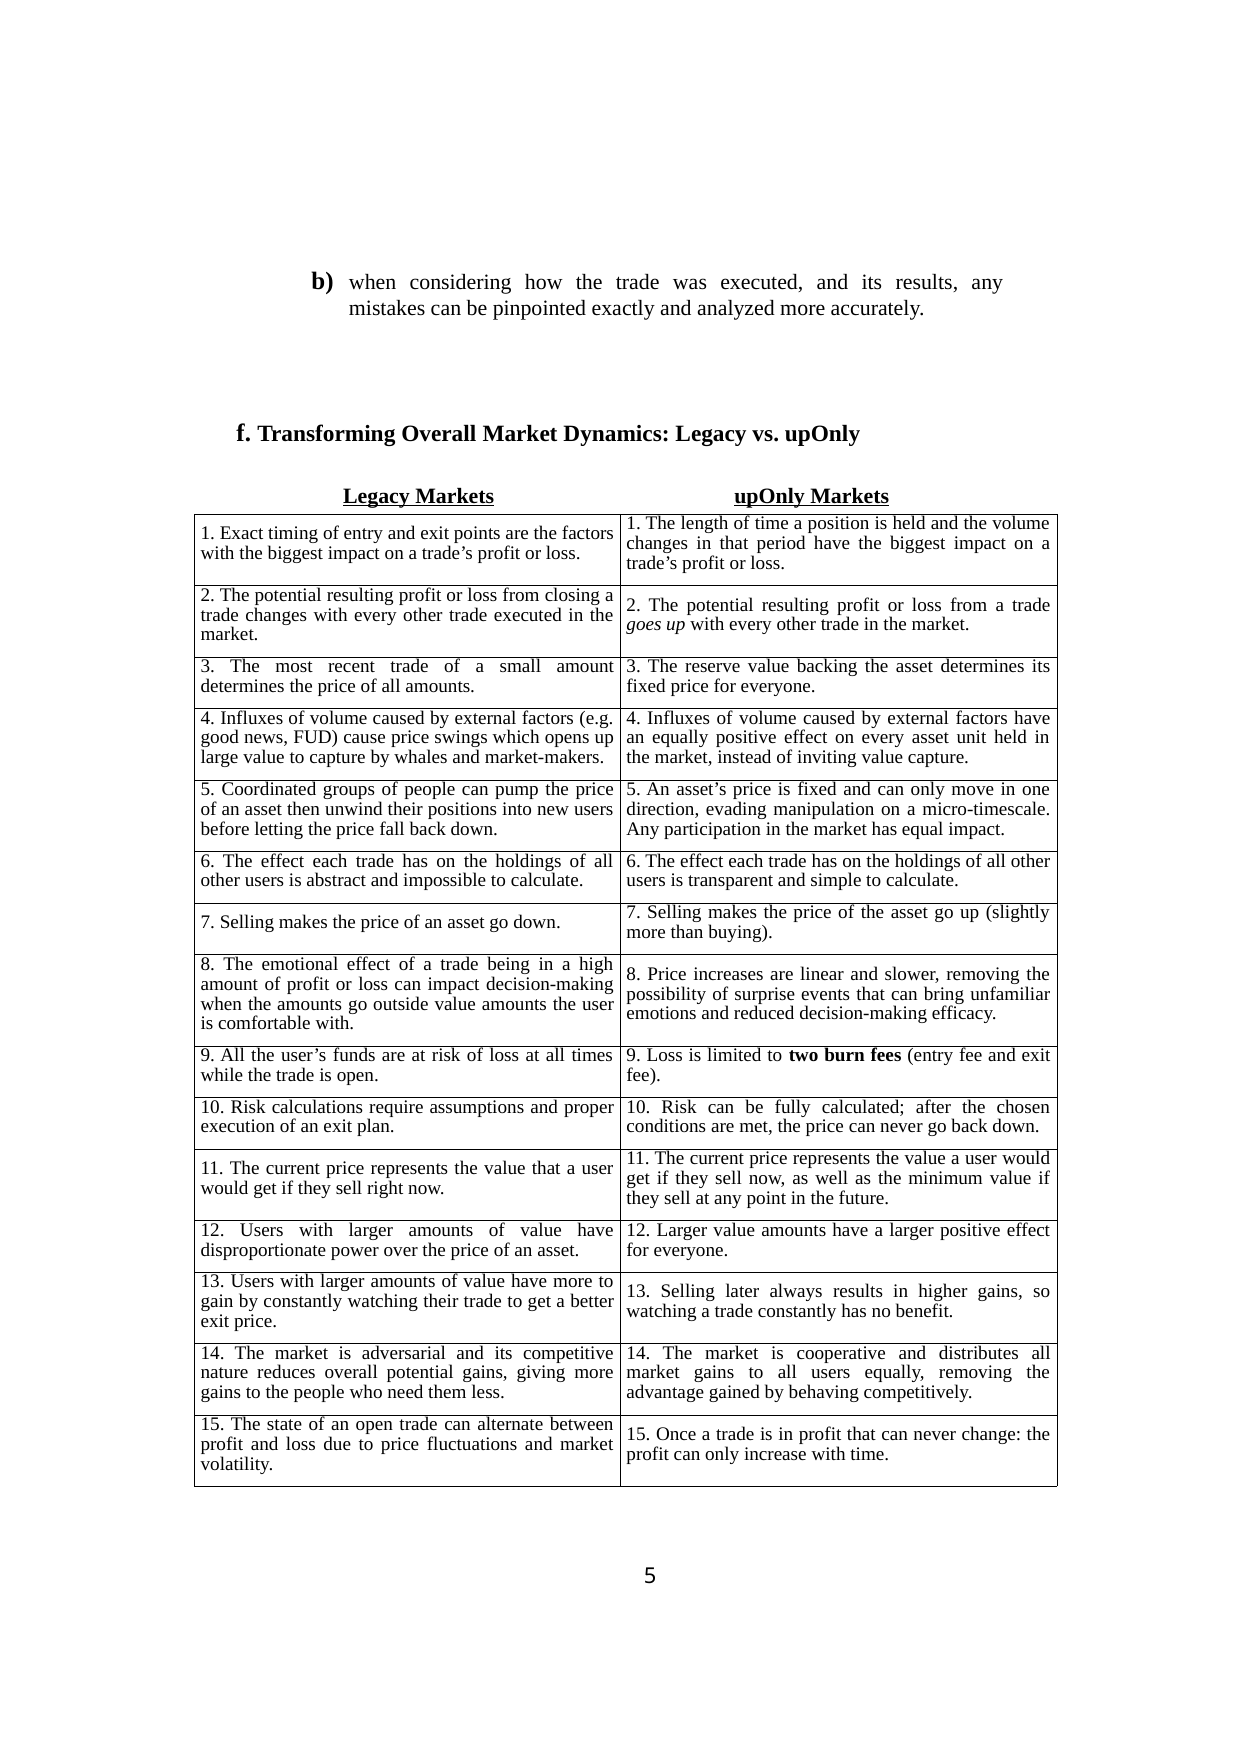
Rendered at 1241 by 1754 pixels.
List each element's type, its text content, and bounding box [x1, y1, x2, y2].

table_cell 15. Once a trade is in profit that can never change: the profit can only increase with time. [621, 1416, 1057, 1486]
table_cell 12. Larger value amounts have a larger positive effect for everyone. [621, 1221, 1057, 1272]
table_cell 7. Selling makes the price of an asset go down. [195, 904, 620, 954]
table_cell 8. Price increases are linear and slower, removing the possibility of surprise events that can bring unfamiliar emotions and reduced decision-making efficacy. [621, 955, 1057, 1046]
table_cell 10. Risk calculations require assumptions and proper execution of an exit plan. [195, 1098, 620, 1149]
table_cell 14. The market is cooperative and distributes all market gains to all users equally, removing the advantage gained by behaving competitively. [621, 1344, 1057, 1415]
table_cell 7. Selling makes the price of the asset go up (slightly more than buying). [621, 904, 1057, 954]
table_cell 8. The emotional effect of a trade being in a high amount of profit or loss can impact decision-making when the amounts go outside value amounts the user is comfortable with. [195, 955, 620, 1046]
table_cell 6. The effect each trade has on the holdings of all other users is transparent and simple to calculate. [621, 852, 1057, 903]
table_cell 5. An asset’s price is fixed and can only move in one direction, evading manipulation on a micro-timescale. Any participation in the market has equal impact. [621, 781, 1057, 851]
table_cell 11. The current price represents the value that a user would get if they sell right now. [195, 1150, 620, 1220]
table_cell 2. The potential resulting profit or loss from a trade goes up with every other trade in the market. [621, 586, 1057, 657]
table_cell 10. Risk can be fully calculated; after the chosen conditions are met, the price can never go back down. [621, 1098, 1057, 1149]
table_cell 4. Influxes of volume caused by external factors have an equally positive effect on every asset unit held in the market, instead of inviting value capture. [621, 709, 1057, 780]
table_cell 3. The most recent trade of a small amount determines the price of all amounts. [195, 658, 620, 708]
table_cell 4. Influxes of volume caused by external factors (e.g. good news, FUD) cause price swings which opens up large value to capture by whales and market-makers. [195, 709, 620, 780]
table_cell 5. Coordinated groups of people can pump the price of an asset then unwind their positions into new users before letting the price fall back down. [195, 781, 620, 851]
subtitle Transforming Overall Market Dynamics: Legacy vs. upOnly [236, 421, 1004, 447]
table_cell 13. Selling later always results in higher gains, so watching a trade constantly has no benefit. [621, 1273, 1057, 1343]
table_cell 11. The current price represents the value a user would get if they sell now, as well as the minimum value if they sell at any point in the future. [621, 1150, 1057, 1220]
table_cell 2. The potential resulting profit or loss from closing a trade changes with every other trade executed in the market. [195, 586, 620, 657]
table_cell 15. The state of an open trade can alternate between profit and loss due to price fluctuations and market volatility. [195, 1416, 620, 1486]
table_cell 13. Users with larger amounts of value have more to gain by constantly watching their trade to get a better exit price. [195, 1273, 620, 1343]
table_cell 3. The reserve value backing the asset determines its fixed price for everyone. [621, 658, 1057, 708]
table_cell 12. Users with larger amounts of value have disproportionate power over the price of an asset. [195, 1221, 620, 1272]
table_cell 9. Loss is limited to two burn fees (entry fee and exit fee). [621, 1047, 1057, 1097]
text Legacy Markets upOnly Markets [236, 485, 1004, 508]
table_cell 6. The effect each trade has on the holdings of all other users is abstract and impossible to calculate. [195, 852, 620, 903]
list when considering how the trade was executed, and its results, any mistakes can be pinpointed exactly and analyzed more accurately. [311, 266, 1004, 320]
table_header 1. Exact timing of entry and exit points are the factors with the biggest impact on a trade’s profit or loss. [195, 515, 620, 585]
table_cell 14. The market is adversarial and its competitive nature reduces overall potential gains, giving more gains to the people who need them less. [195, 1344, 620, 1415]
table_header 1. The length of time a position is held and the volume changes in that period have the biggest impact on a trade’s profit or loss. [621, 515, 1057, 585]
table_cell 9. All the user’s funds are at risk of loss at all times while the trade is open. [195, 1047, 620, 1097]
